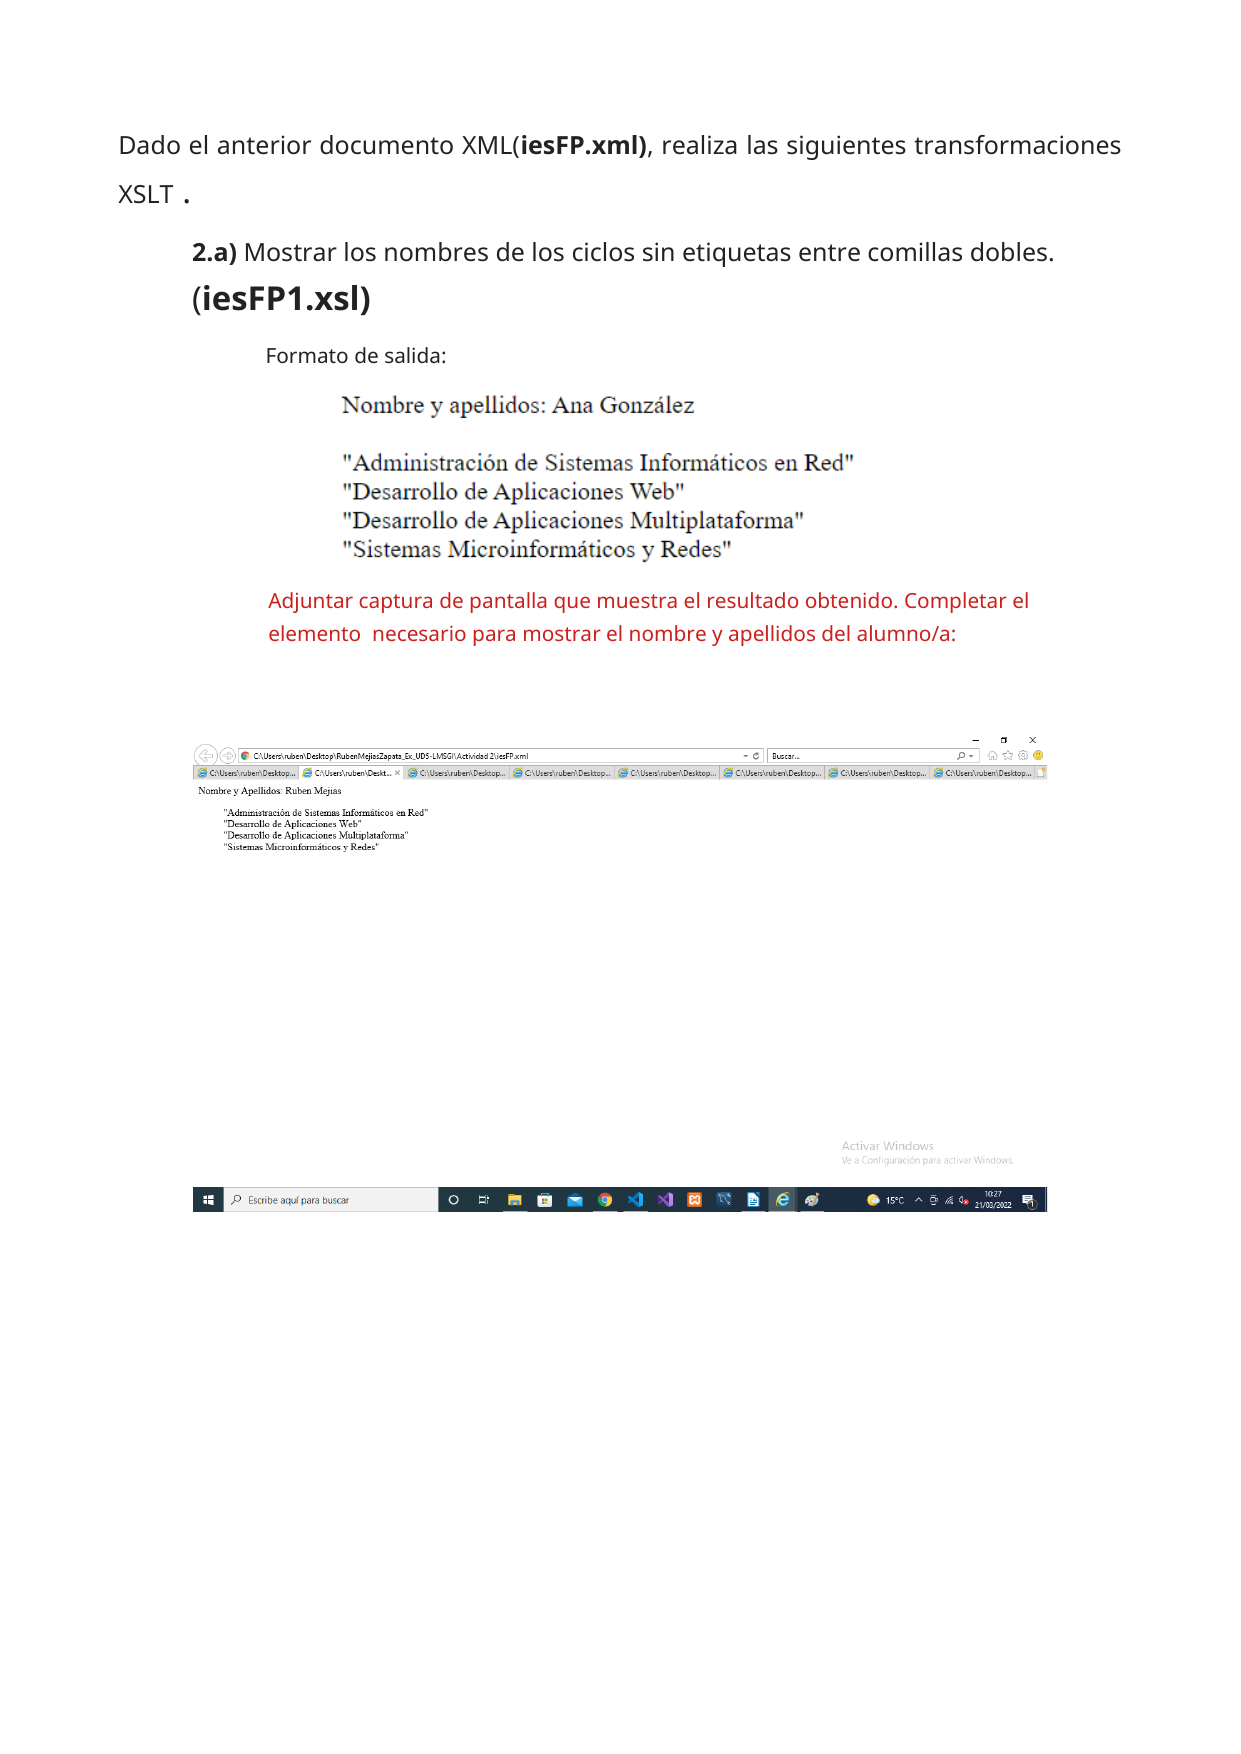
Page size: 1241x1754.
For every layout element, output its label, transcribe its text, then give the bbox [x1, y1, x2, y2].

picture [336, 388, 857, 566]
picture [193, 731, 1048, 1212]
list Formato de salida: [236, 341, 1122, 369]
text Adjuntar captura de pantalla que muestra el resultado obtenido. Completar el elemento necesario para mostrar el nombre y apellidos del alumno/a: [268, 586, 1122, 647]
list 2.a) Mostrar los nombres de los ciclos sin etiquetas entre comillas dobles. (iesFP1.xsl) [118, 234, 1122, 320]
text Dado el anterior documento XML(iesFP.xml), realiza las siguientes transformaciones XSLT . [118, 128, 1122, 213]
